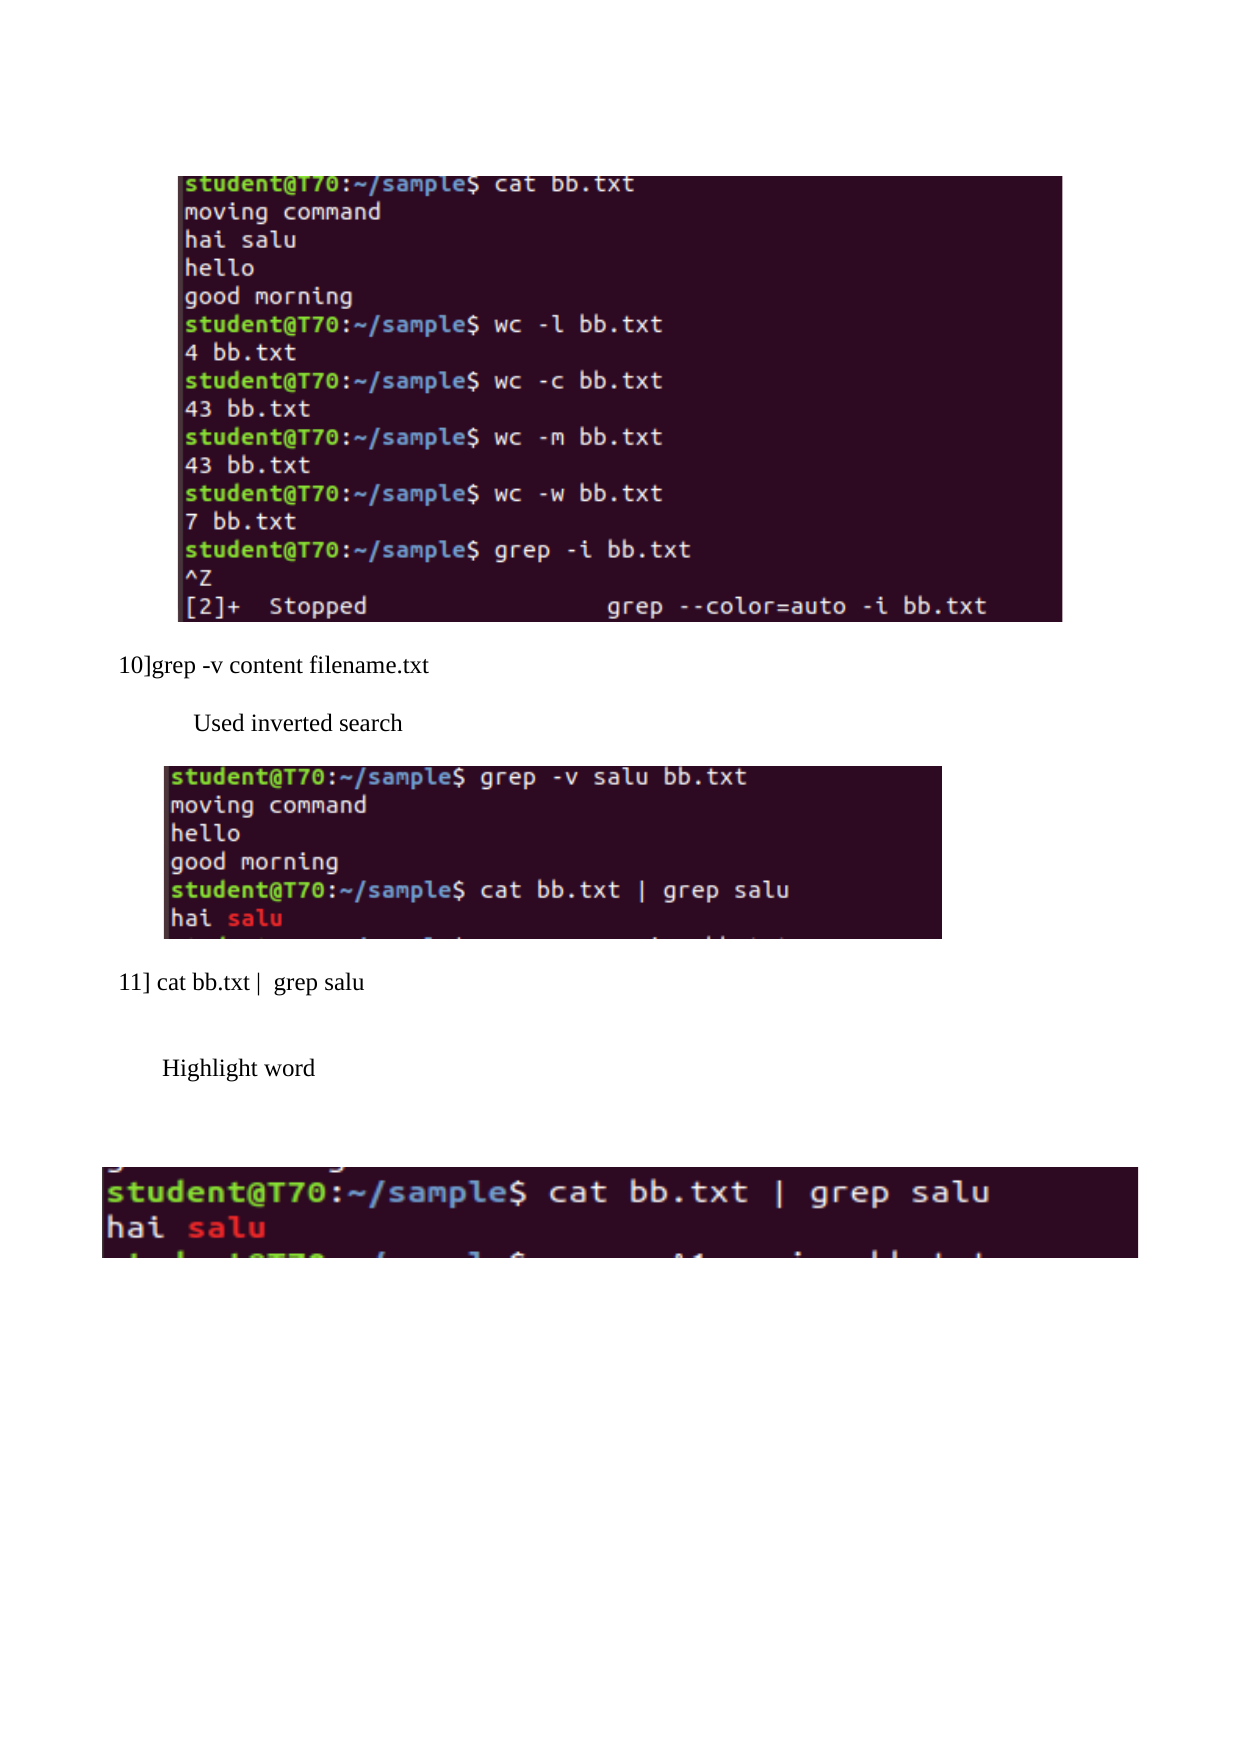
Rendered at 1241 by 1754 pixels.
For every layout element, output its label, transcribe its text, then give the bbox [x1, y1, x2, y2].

text 10]grep -v content filename.txt [118, 650, 1122, 679]
picture [102, 1167, 1139, 1258]
text 11] cat bb.txt | grep salu [118, 967, 1122, 995]
text Highlight word [118, 1053, 1122, 1082]
picture [163, 766, 942, 939]
text Used inverted search [118, 708, 1122, 737]
picture [177, 176, 1063, 622]
